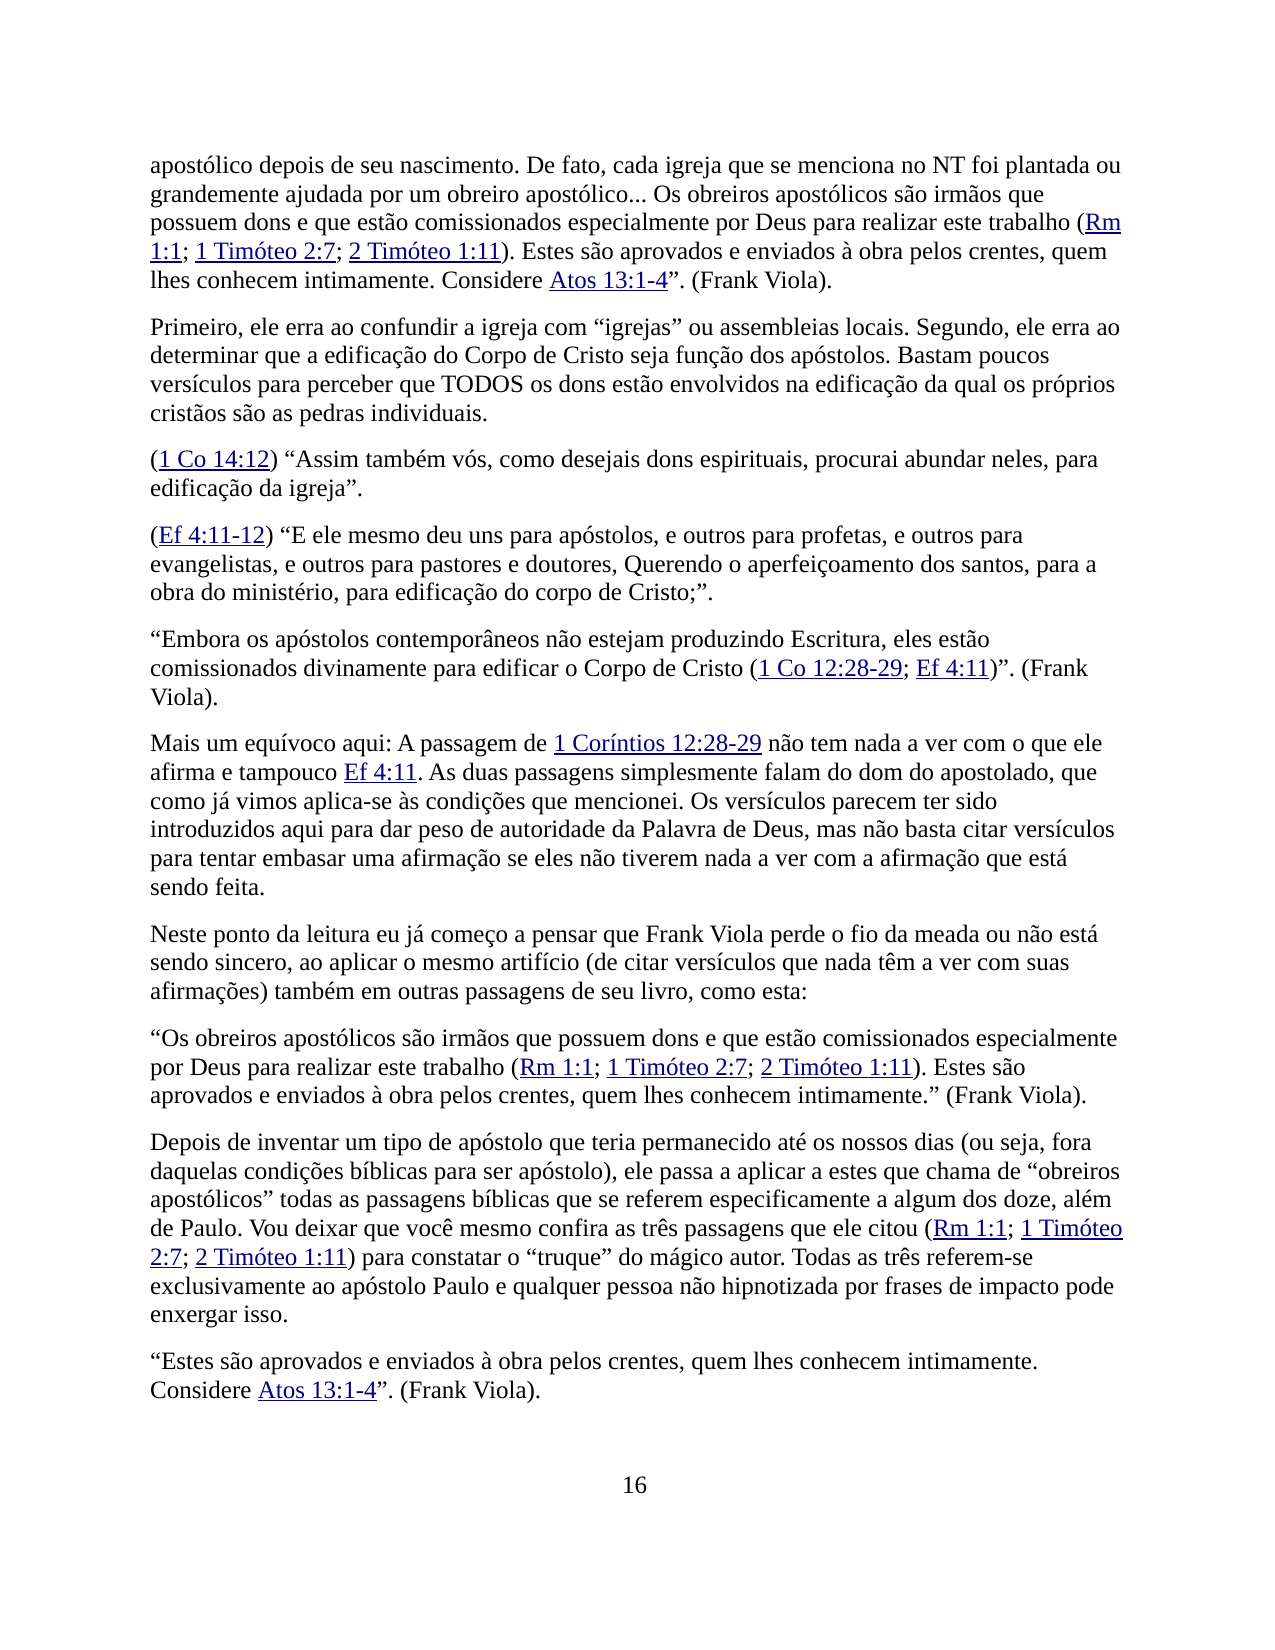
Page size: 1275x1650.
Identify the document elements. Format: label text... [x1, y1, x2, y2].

text “Embora os apóstolos contemporâneos não estejam produzindo Escritura, eles estão comissionados divinamente para edificar o Corpo de Cristo (1 Co 12:28-29; Ef 4:11)”. (Frank Viola). [150, 624, 1125, 710]
text apostólico depois de seu nascimento. De fato, cada igreja que se menciona no NT foi plantada ou grandemente ajudada por um obreiro apostólico... Os obreiros apostólicos são irmãos que possuem dons e que estão comissionados especialmente por Deus para realizar este trabalho (Rm 1:1; 1 Timóteo 2:7; 2 Timóteo 1:11). Estes são aprovados e enviados à obra pelos crentes, quem lhes conhecem intimamente. Considere Atos 13:1-4”. (Frank Viola). [150, 150, 1125, 294]
text “Os obreiros apostólicos são irmãos que possuem dons e que estão comissionados especialmente por Deus para realizar este trabalho (Rm 1:1; 1 Timóteo 2:7; 2 Timóteo 1:11). Estes são aprovados e enviados à obra pelos crentes, quem lhes conhecem intimamente.” (Frank Viola). [150, 1023, 1125, 1109]
text “Estes são aprovados e enviados à obra pelos crentes, quem lhes conhecem intimamente. Considere Atos 13:1-4”. (Frank Viola). [150, 1346, 1125, 1404]
text (Ef 4:11-12) “E ele mesmo deu uns para apóstolos, e outros para profetas, e outros para evangelistas, e outros para pastores e doutores, Querendo o aperfeiçoamento dos santos, para a obra do ministério, para edificação do corpo de Cristo;”. [150, 520, 1125, 606]
text Depois de inventar um tipo de apóstolo que teria permanecido até os nossos dias (ou seja, fora daquelas condições bíblicas para ser apóstolo), ele passa a aplicar a estes que chama de “obreiros apostólicos” todas as passagens bíblicas que se referem especificamente a algum dos doze, além de Paulo. Vou deixar que você mesmo confira as três passagens que ele citou (Rm 1:1; 1 Timóteo 2:7; 2 Timóteo 1:11) para constatar o “truque” do mágico autor. Todas as três referem-se exclusivamente ao apóstolo Paulo e qualquer pessoa não hipnotizada por frases de impacto pode enxergar isso. [150, 1127, 1125, 1328]
text Mais um equívoco aqui: A passagem de 1 Coríntios 12:28-29 não tem nada a ver com o que ele afirma e tampouco Ef 4:11. As duas passagens simplesmente falam do dom do apostolado, que como já vimos aplica-se às condições que mencionei. Os versículos parecem ter sido introduzidos aqui para dar peso de autoridade da Palavra de Deus, mas não basta citar versículos para tentar embasar uma afirmação se eles não tiverem nada a ver com a afirmação que está sendo feita. [150, 728, 1125, 901]
text Neste ponto da leitura eu já começo a pensar que Frank Viola perde o fio da meada ou não está sendo sincero, ao aplicar o mesmo artifício (de citar versículos que nada têm a ver com suas afirmações) também em outras passagens de seu livro, como esta: [150, 919, 1125, 1005]
text Primeiro, ele erra ao confundir a igreja com “igrejas” ou assembleias locais. Segundo, ele erra ao determinar que a edificação do Corpo de Cristo seja função dos apóstolos. Bastam poucos versículos para perceber que TODOS os dons estão envolvidos na edificação da qual os próprios cristãos são as pedras individuais. [150, 312, 1125, 427]
text (1 Co 14:12) “Assim também vós, como desejais dons espirituais, procurai abundar neles, para edificação da igreja”. [150, 444, 1125, 502]
